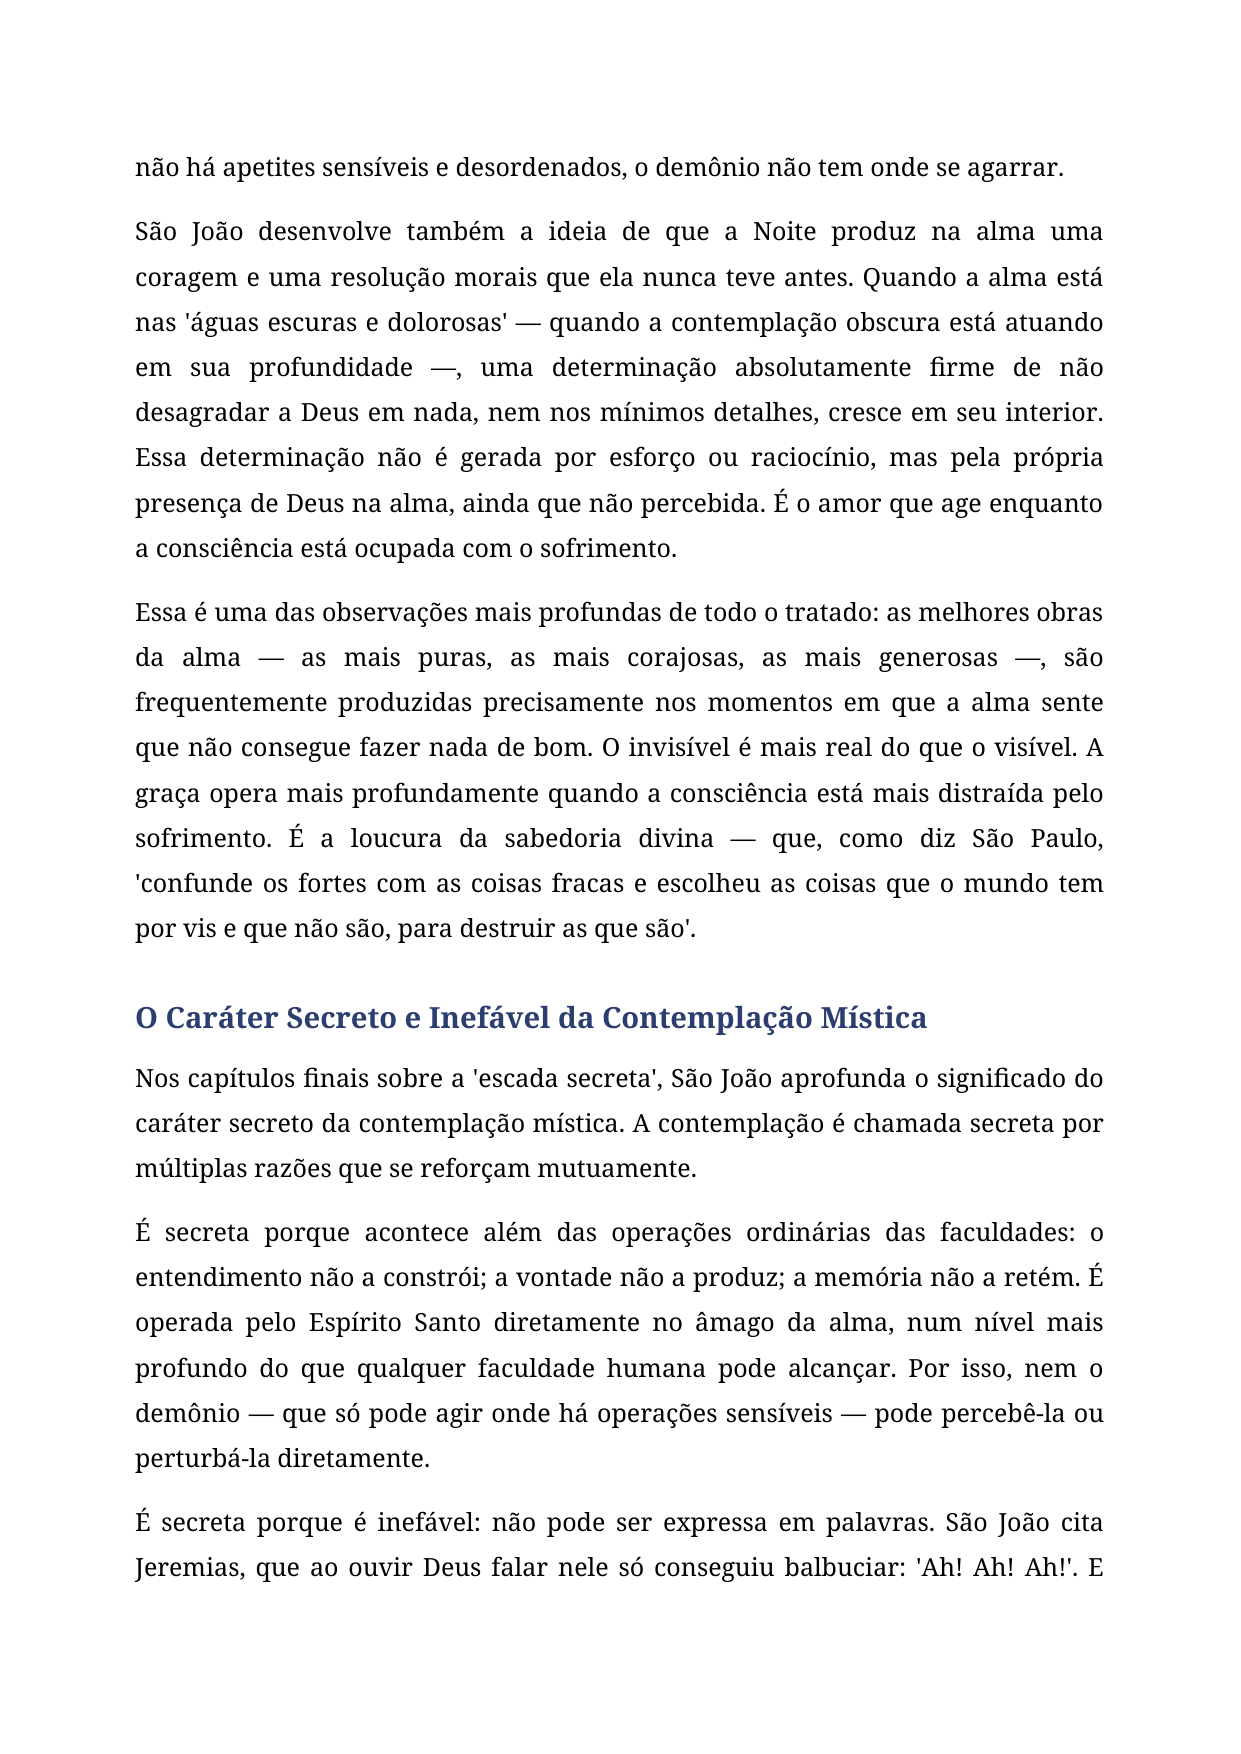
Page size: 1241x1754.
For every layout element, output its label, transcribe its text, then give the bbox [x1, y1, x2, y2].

subtitle O Caráter Secreto e Inefável da Contemplação Mística [135, 998, 1105, 1037]
text não há apetites sensíveis e desordenados, o demônio não tem onde se agarrar. [135, 150, 1105, 184]
text Essa é uma das observações mais profundas de todo o tratado: as melhores obras da alma — as mais puras, as mais corajosas, as mais generosas —, são frequentemente produzidas precisamente nos momentos em que a alma sente que não consegue fazer nada de bom. O invisível é mais real do que o visível. A graça opera mais profundamente quando a consciência está mais distraída pelo sofrimento. É a loucura da sabedoria divina — que, como diz São Paulo, 'confunde os fortes com as coisas fracas e escolheu as coisas que o mundo tem por vis e que não são, para destruir as que são'. [135, 594, 1105, 945]
text É secreta porque acontece além das operações ordinárias das faculdades: o entendimento não a constrói; a vontade não a produz; a memória não a retém. É operada pelo Espírito Santo diretamente no âmago da alma, num nível mais profundo do que qualquer faculdade humana pode alcançar. Por isso, nem o demônio — que só pode agir onde há operações sensíveis — pode percebê-la ou perturbá-la diretamente. [135, 1215, 1105, 1475]
text São João desenvolve também a ideia de que a Noite produz na alma uma coragem e uma resolução morais que ela nunca teve antes. Quando a alma está nas 'águas escuras e dolorosas' — quando a contemplação obscura está atuando em sua profundidade —, uma determinação absolutamente firme de não desagradar a Deus em nada, nem nos mínimos detalhes, cresce em seu interior. Essa determinação não é gerada por esforço ou raciocínio, mas pela própria presença de Deus na alma, ainda que não percebida. É o amor que age enquanto a consciência está ocupada com o sofrimento. [135, 214, 1105, 564]
text É secreta porque é inefável: não pode ser expressa em palavras. São João cita Jeremias, que ao ouvir Deus falar nele só conseguiu balbuciar: 'Ah! Ah! Ah!'. E [135, 1505, 1105, 1584]
text Nos capítulos finais sobre a 'escada secreta', São João aprofunda o significado do caráter secreto da contemplação mística. A contemplação é chamada secreta por múltiplas razões que se reforçam mutuamente. [135, 1060, 1105, 1185]
